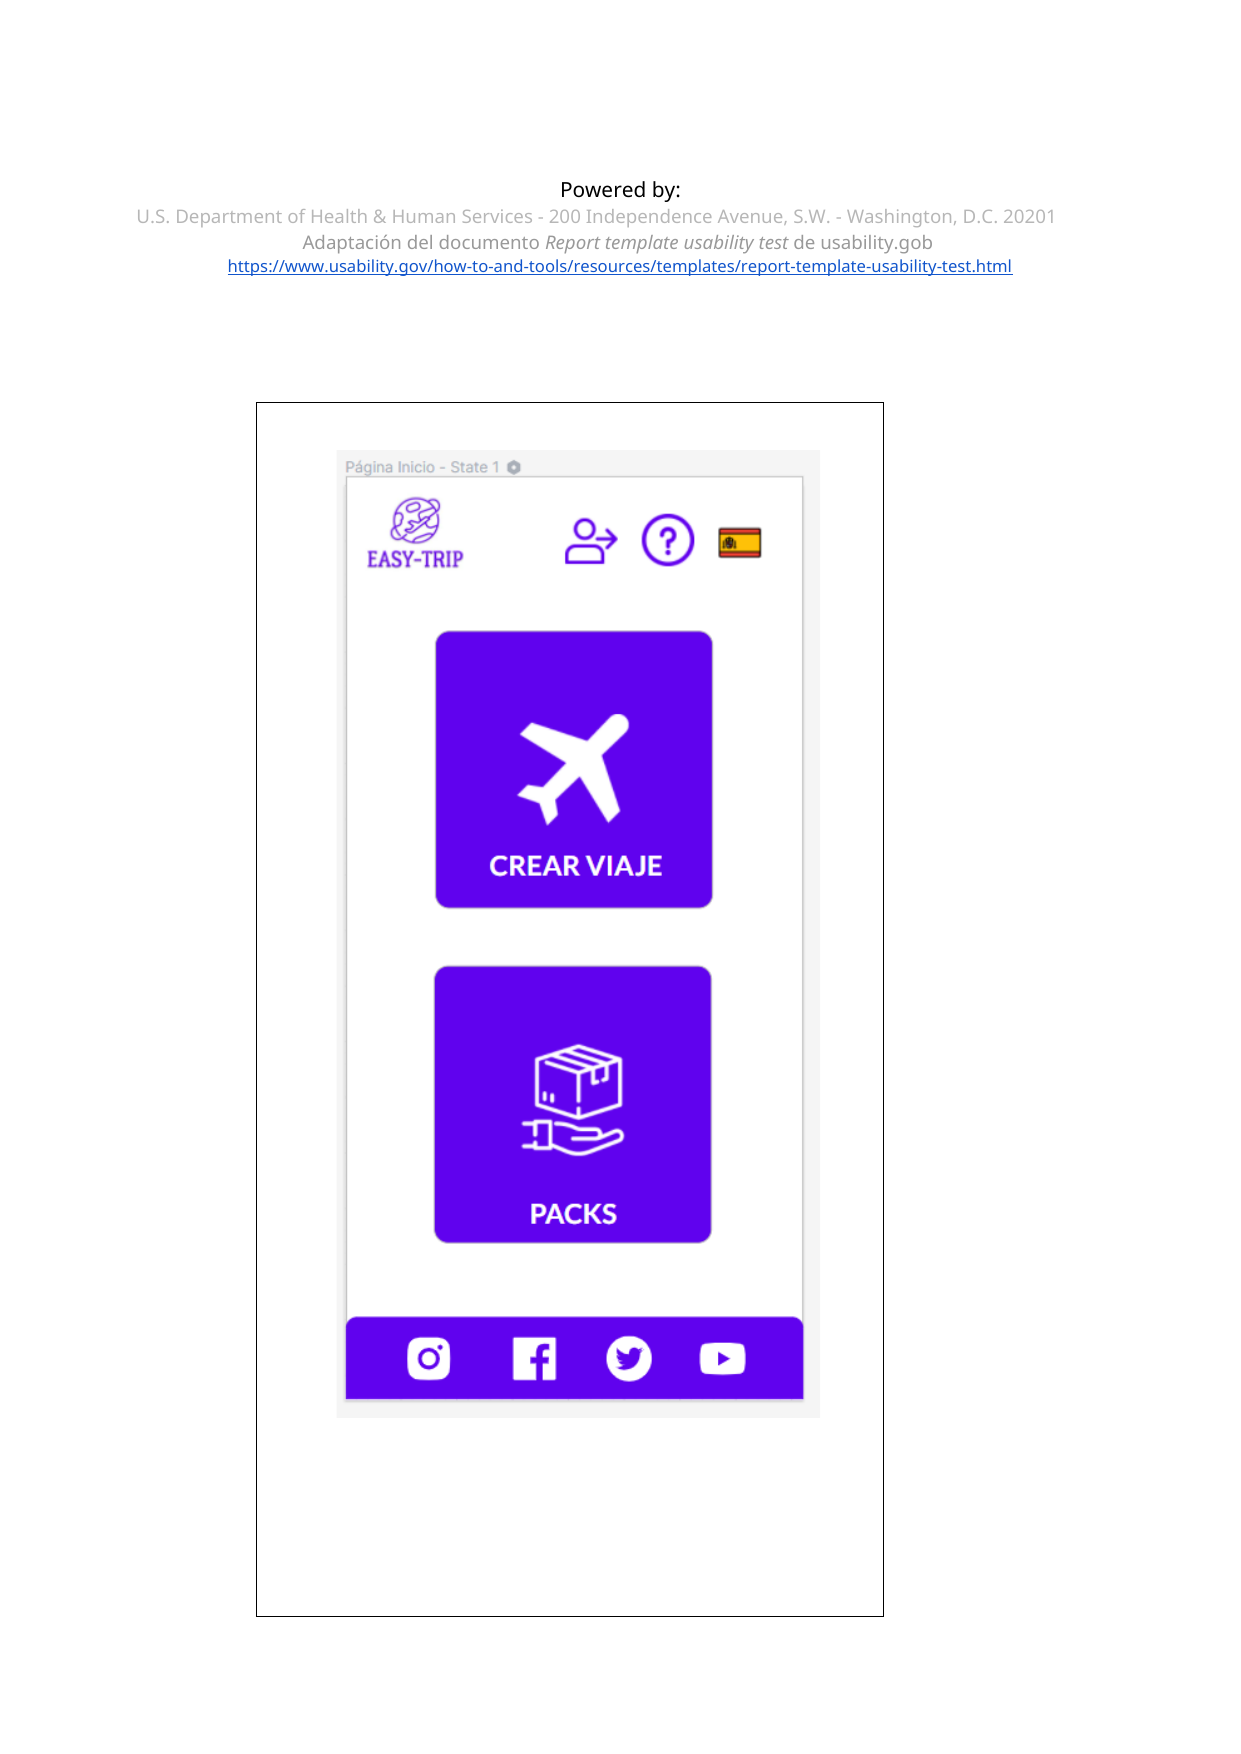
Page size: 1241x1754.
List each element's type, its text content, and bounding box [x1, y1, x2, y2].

text Powered by: [118, 175, 1122, 203]
picture [336, 450, 821, 1418]
text U.S. Department of Health & Human Services - 200 Independence Avenue, S.W. - Washington, D.C. 20201 [71, 203, 1122, 229]
table_header [257, 403, 883, 1616]
text https://www.usability.gov/how-to-and-tools/resources/templates/report-template-usability-test.html [118, 254, 1122, 277]
text Adaptación del documento Report template usability test de usability.gob [118, 229, 1122, 254]
